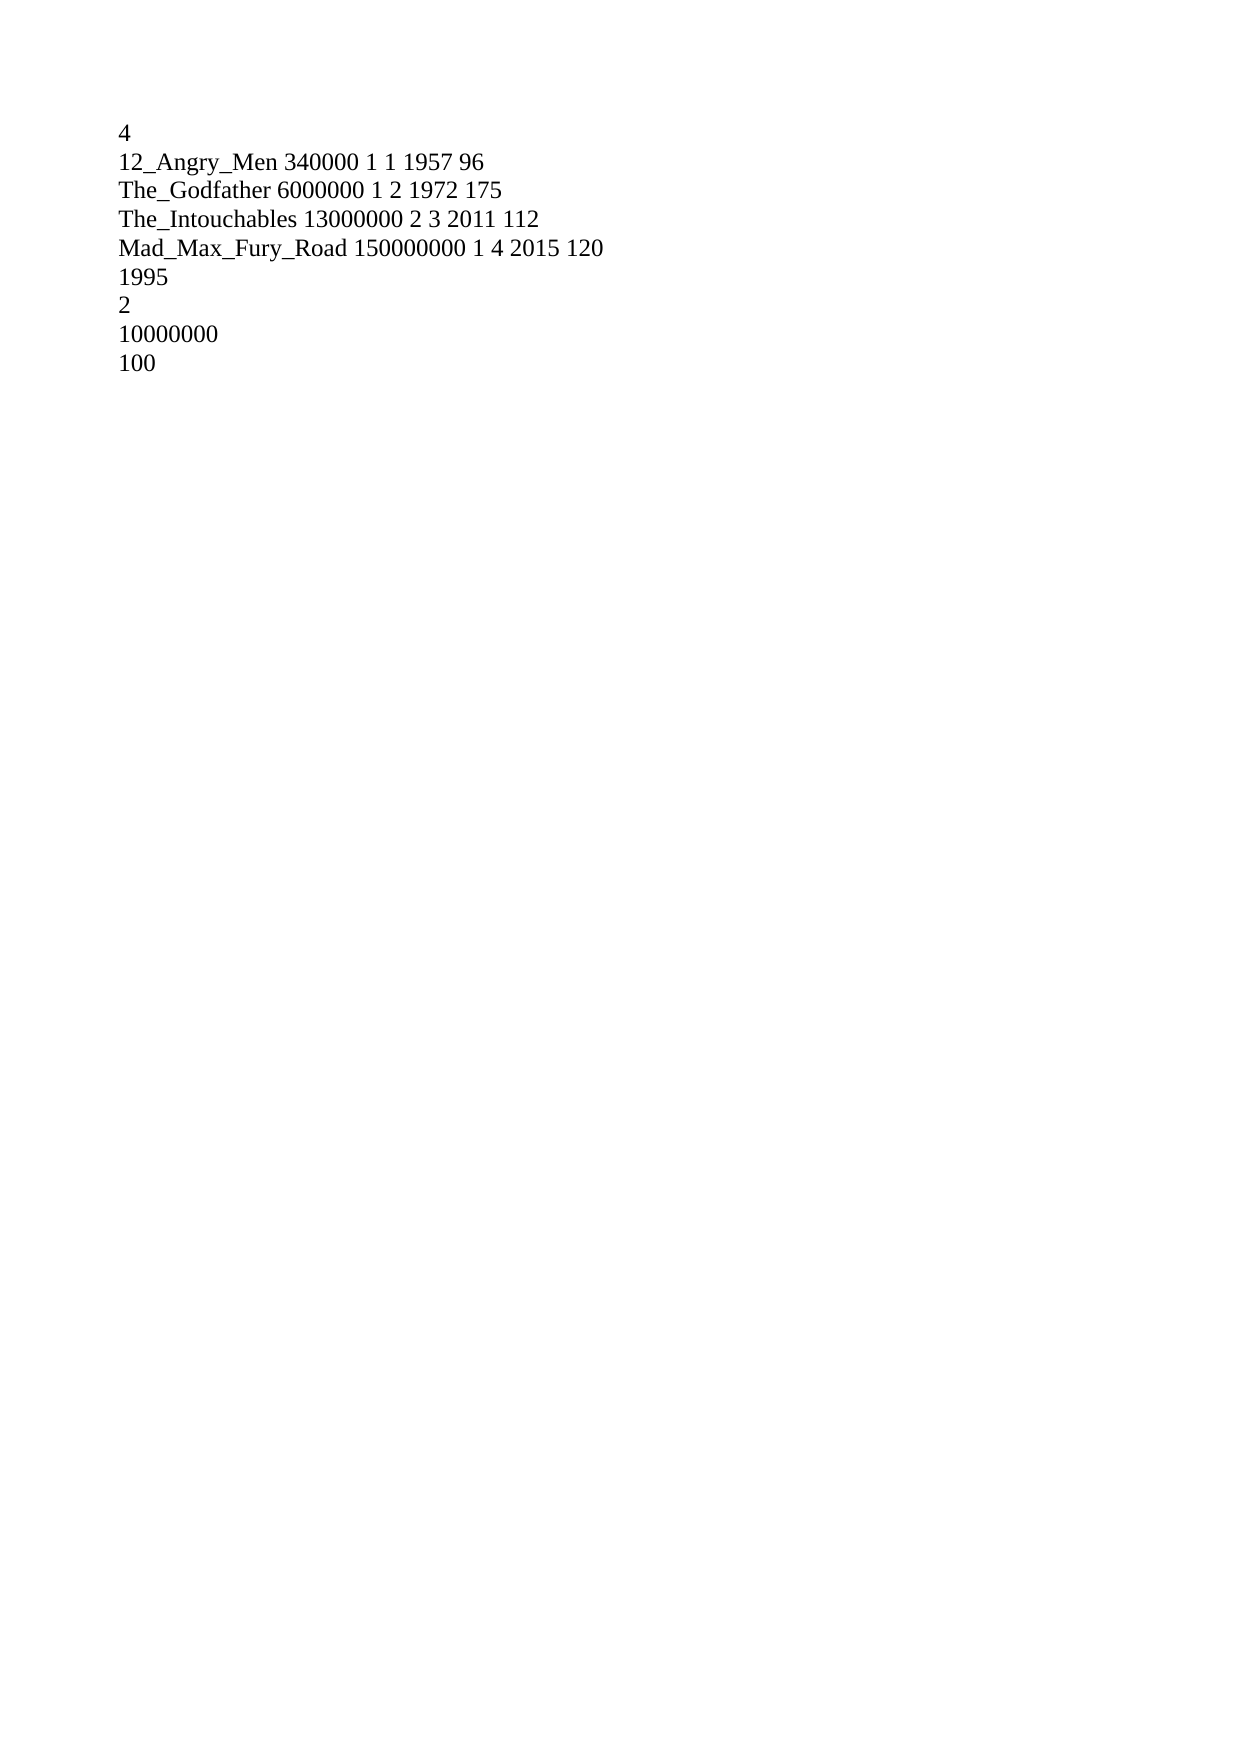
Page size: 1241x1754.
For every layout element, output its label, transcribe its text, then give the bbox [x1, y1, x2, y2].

text 100 [118, 348, 1122, 377]
text 4 [118, 118, 1122, 147]
text Mad_Max_Fury_Road 150000000 1 4 2015 120 [118, 233, 1122, 262]
text 12_Angry_Men 340000 1 1 1957 96 [118, 147, 1122, 176]
text 1995 [118, 262, 1122, 291]
text 10000000 [118, 319, 1122, 348]
text 2 [118, 291, 1122, 319]
text The_Intouchables 13000000 2 3 2011 112 [118, 204, 1122, 233]
text The_Godfather 6000000 1 2 1972 175 [118, 176, 1122, 204]
